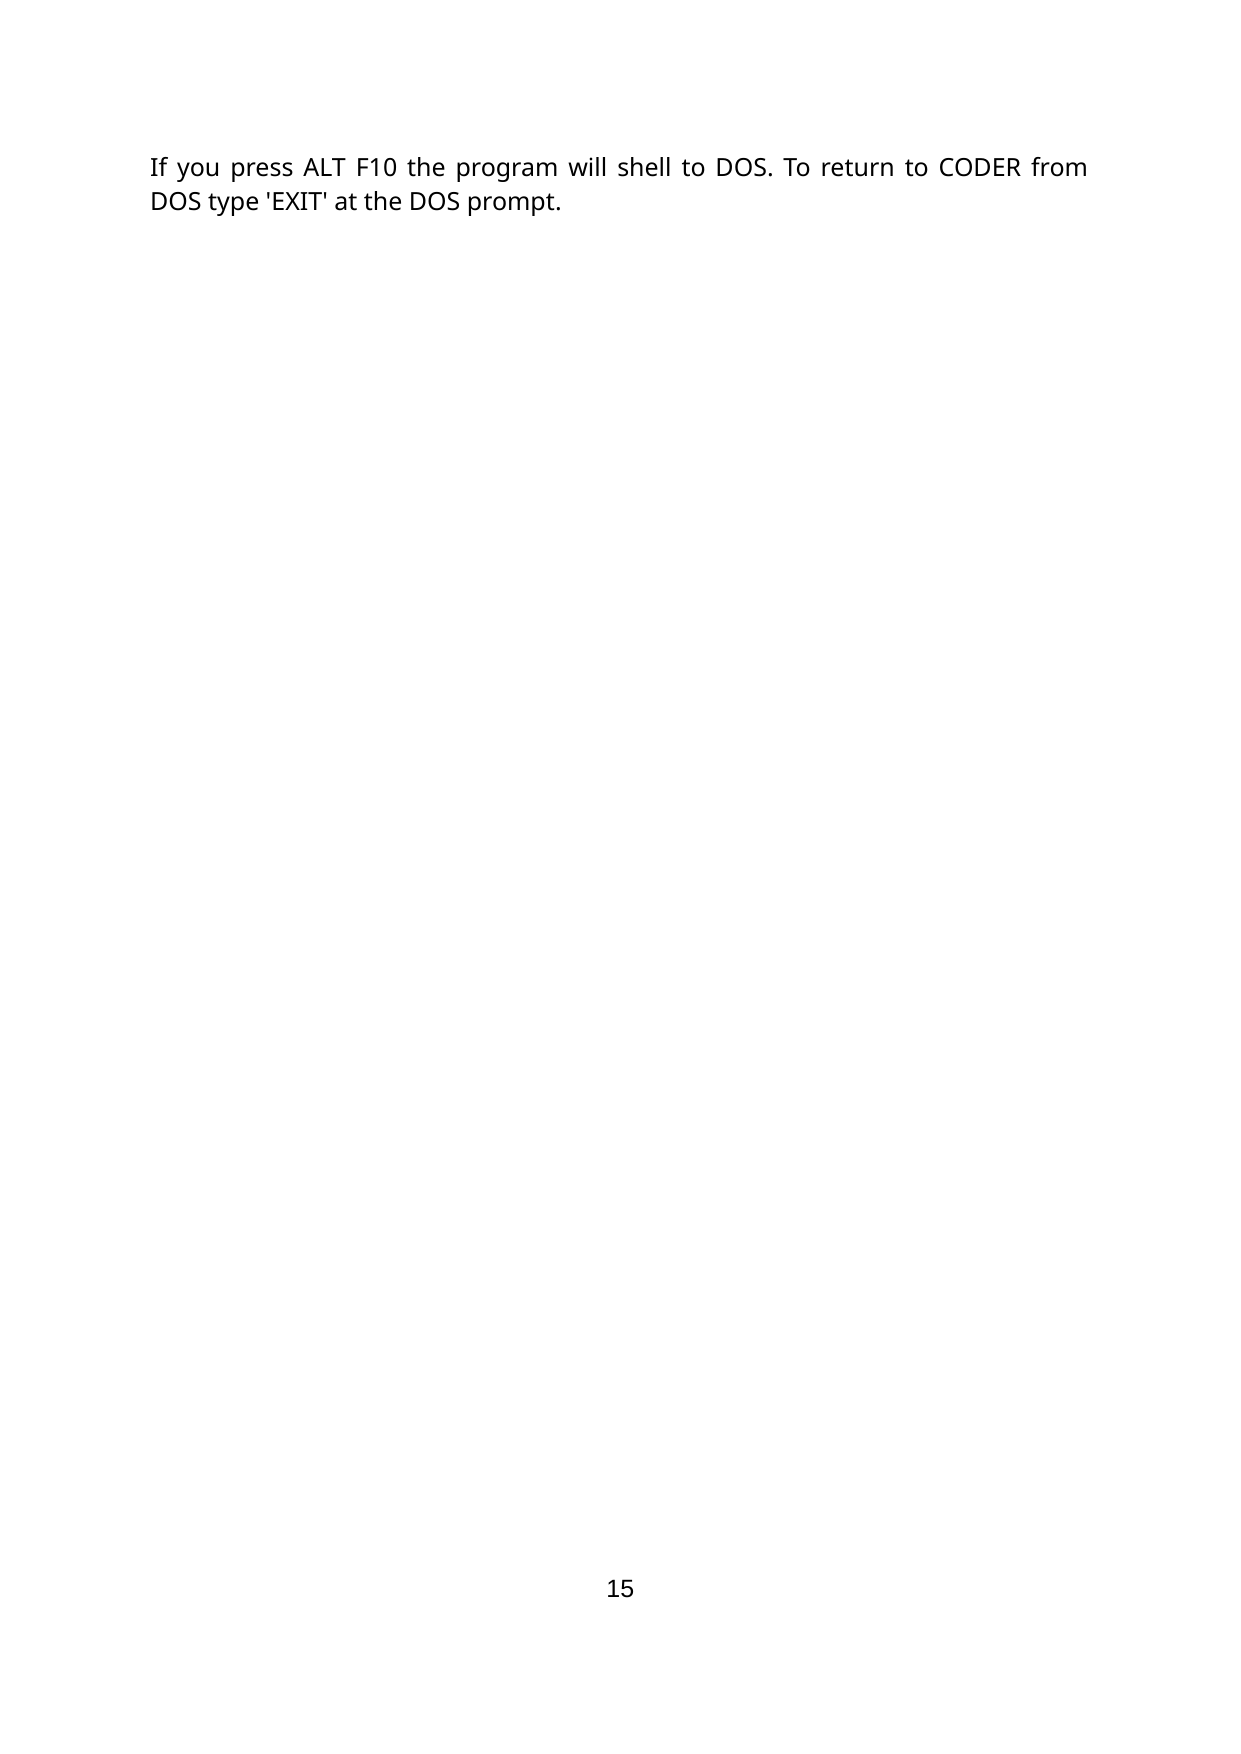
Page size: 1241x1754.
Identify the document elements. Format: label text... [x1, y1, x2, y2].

text If you press ALT F10 the program will shell to DOS. To return to CODER from DOS type 'EXIT' at the DOS prompt. [150, 150, 1090, 218]
